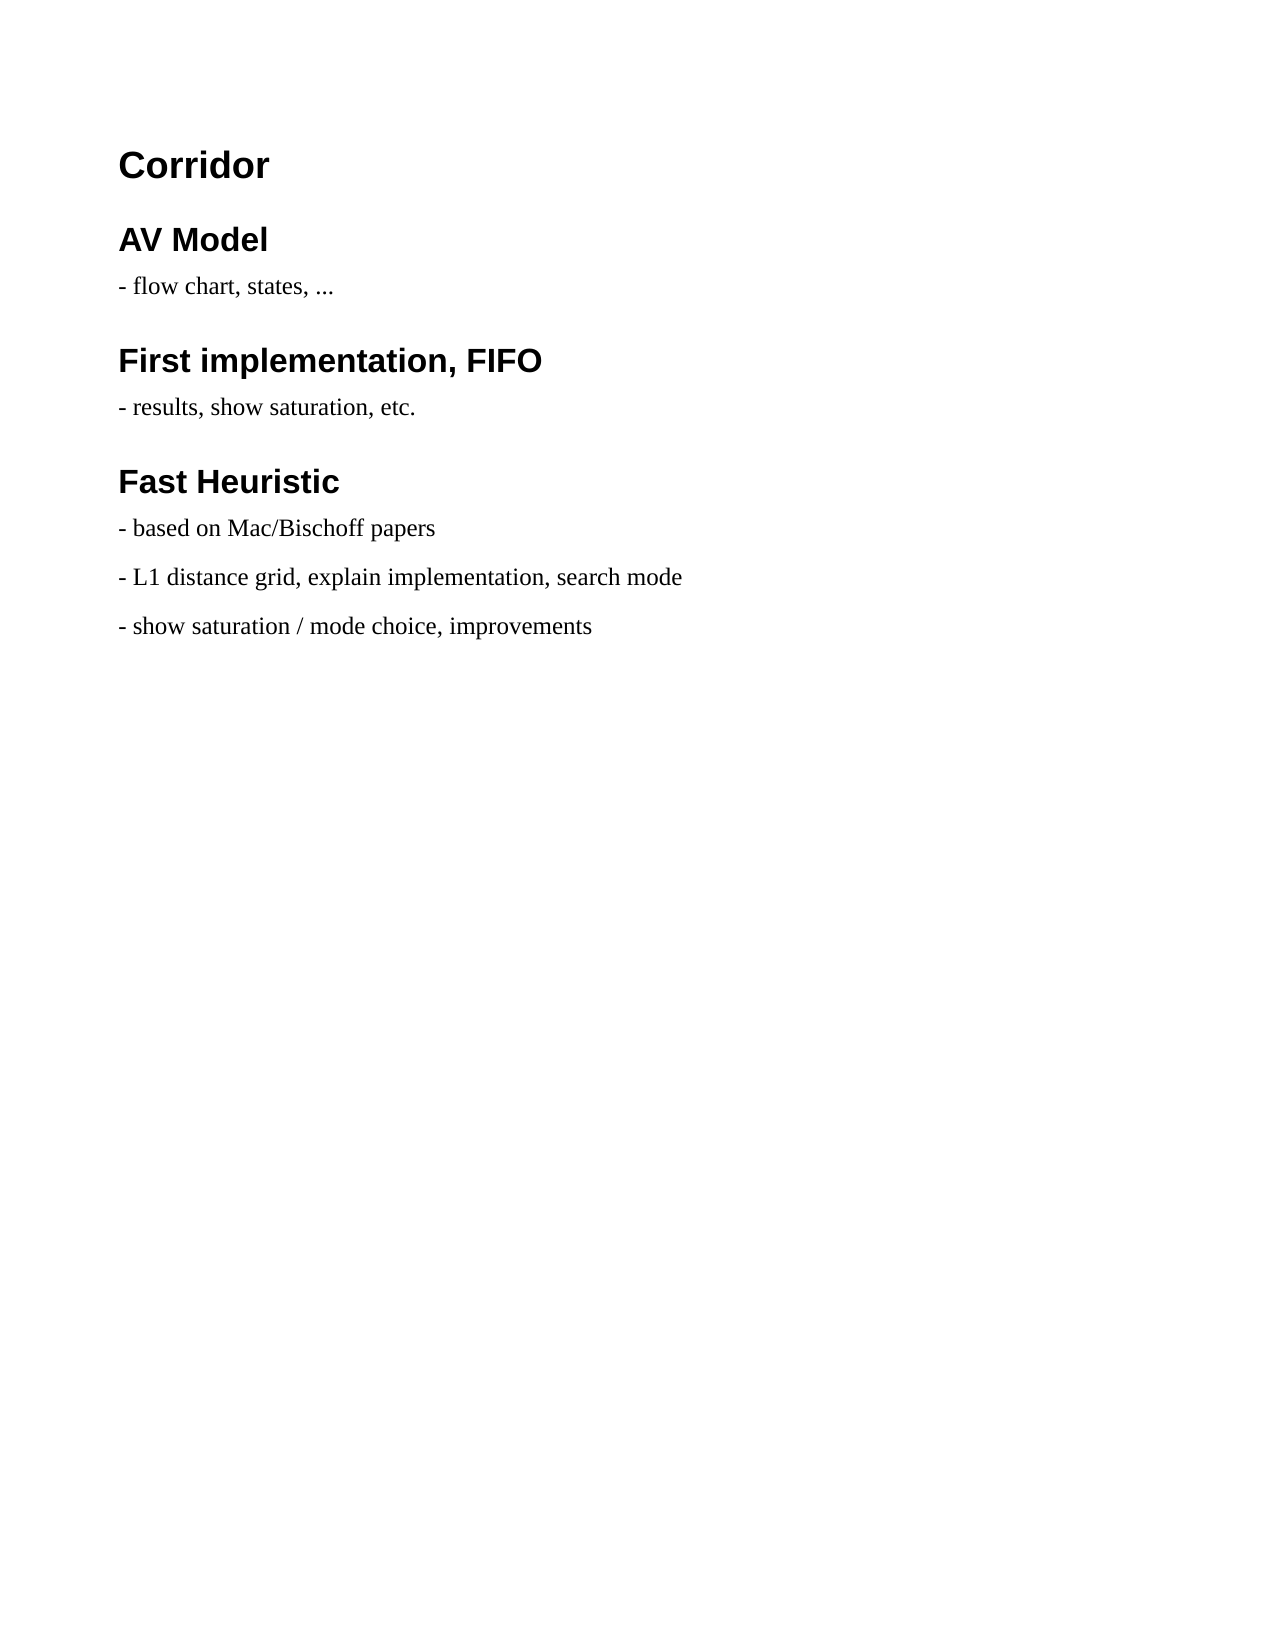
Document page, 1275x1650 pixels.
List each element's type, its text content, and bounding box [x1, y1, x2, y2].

text - based on Mac/Bischoff papers [118, 513, 1157, 542]
text - results, show saturation, etc. [118, 392, 1157, 421]
subtitle First implementation, FIFO [118, 341, 1157, 380]
text - show saturation / mode choice, improvements [118, 611, 1157, 640]
subtitle Corridor [118, 143, 1157, 187]
subtitle Fast Heuristic [118, 462, 1157, 501]
text - flow chart, states, ... [118, 271, 1157, 300]
text - L1 distance grid, explain implementation, search mode [118, 562, 1157, 591]
subtitle AV Model [118, 220, 1157, 259]
